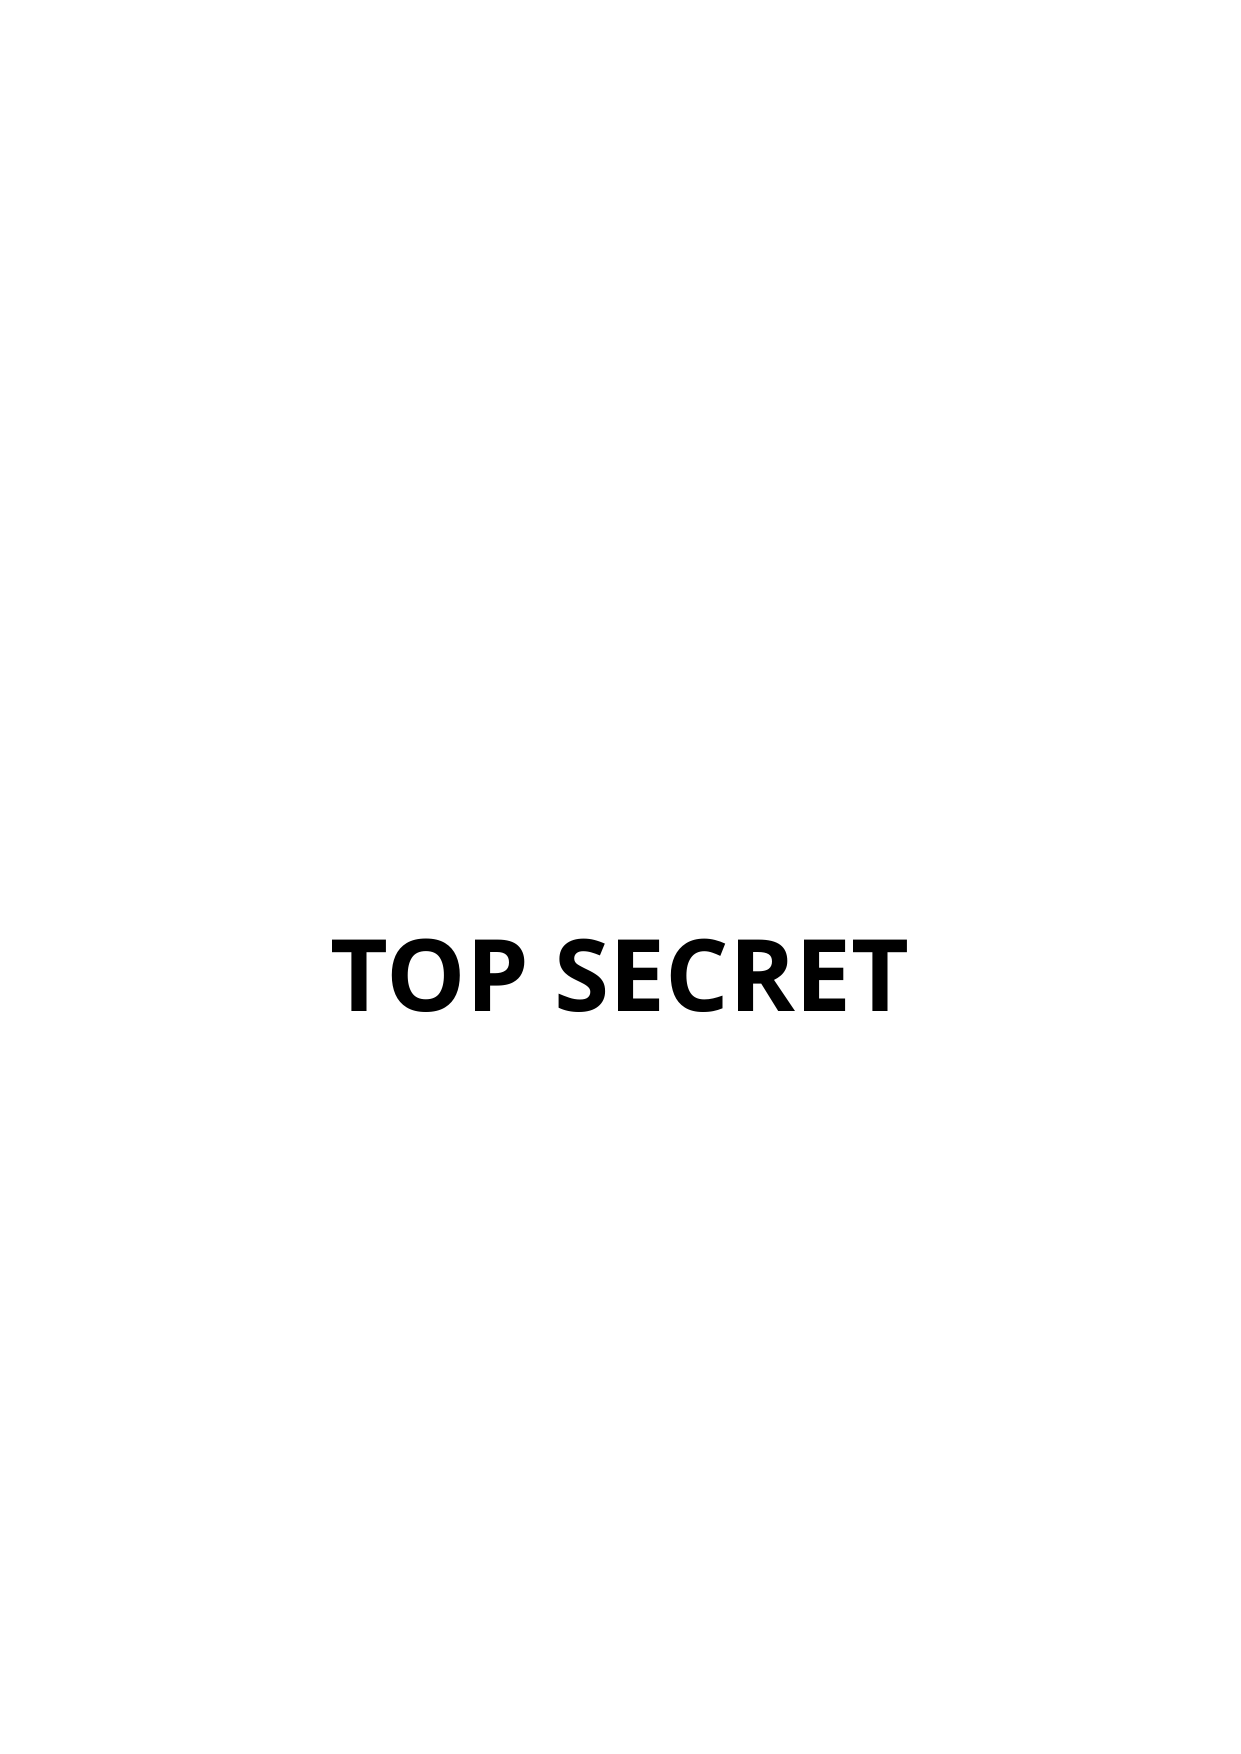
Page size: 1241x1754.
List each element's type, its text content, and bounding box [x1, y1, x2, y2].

text TOP SECRET [150, 905, 1090, 1041]
